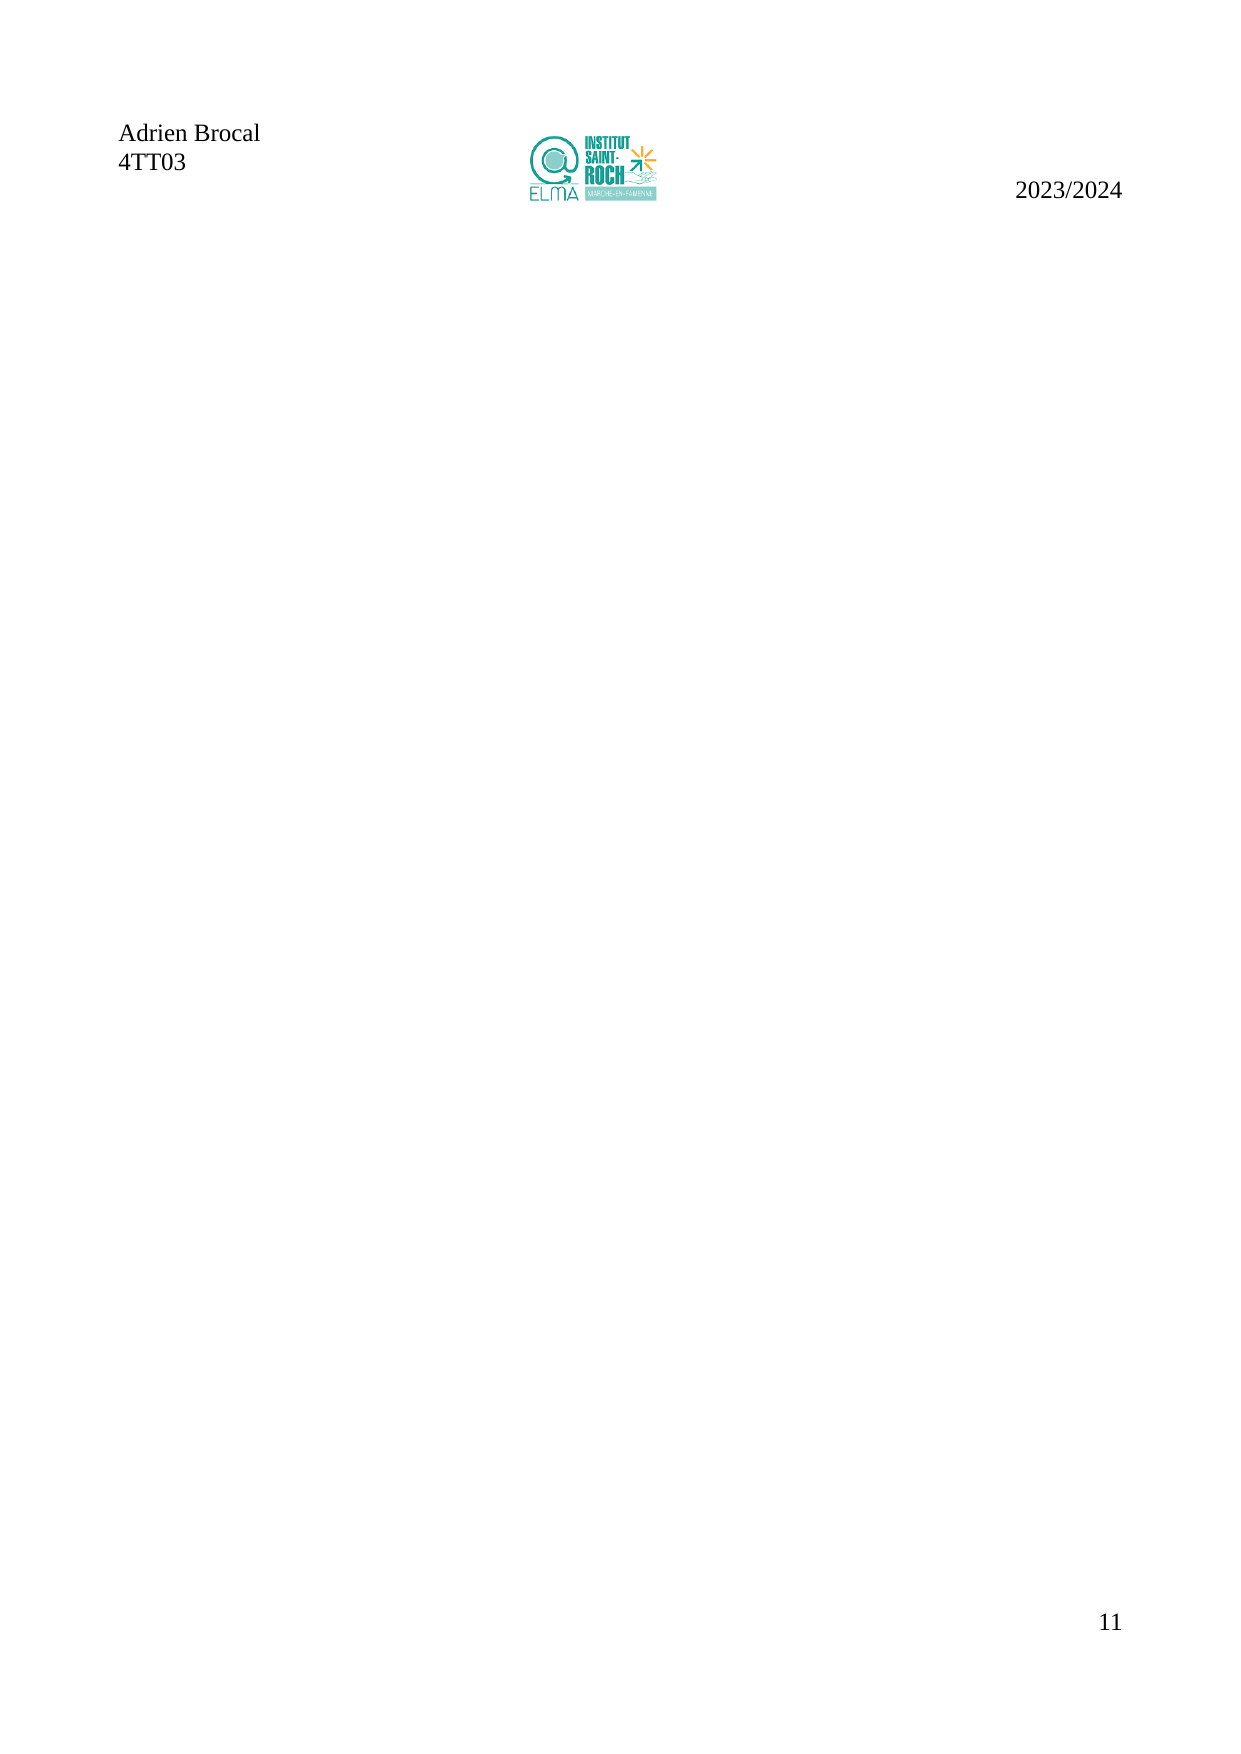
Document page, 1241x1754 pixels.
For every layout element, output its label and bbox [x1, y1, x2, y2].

picture [511, 86, 664, 240]
